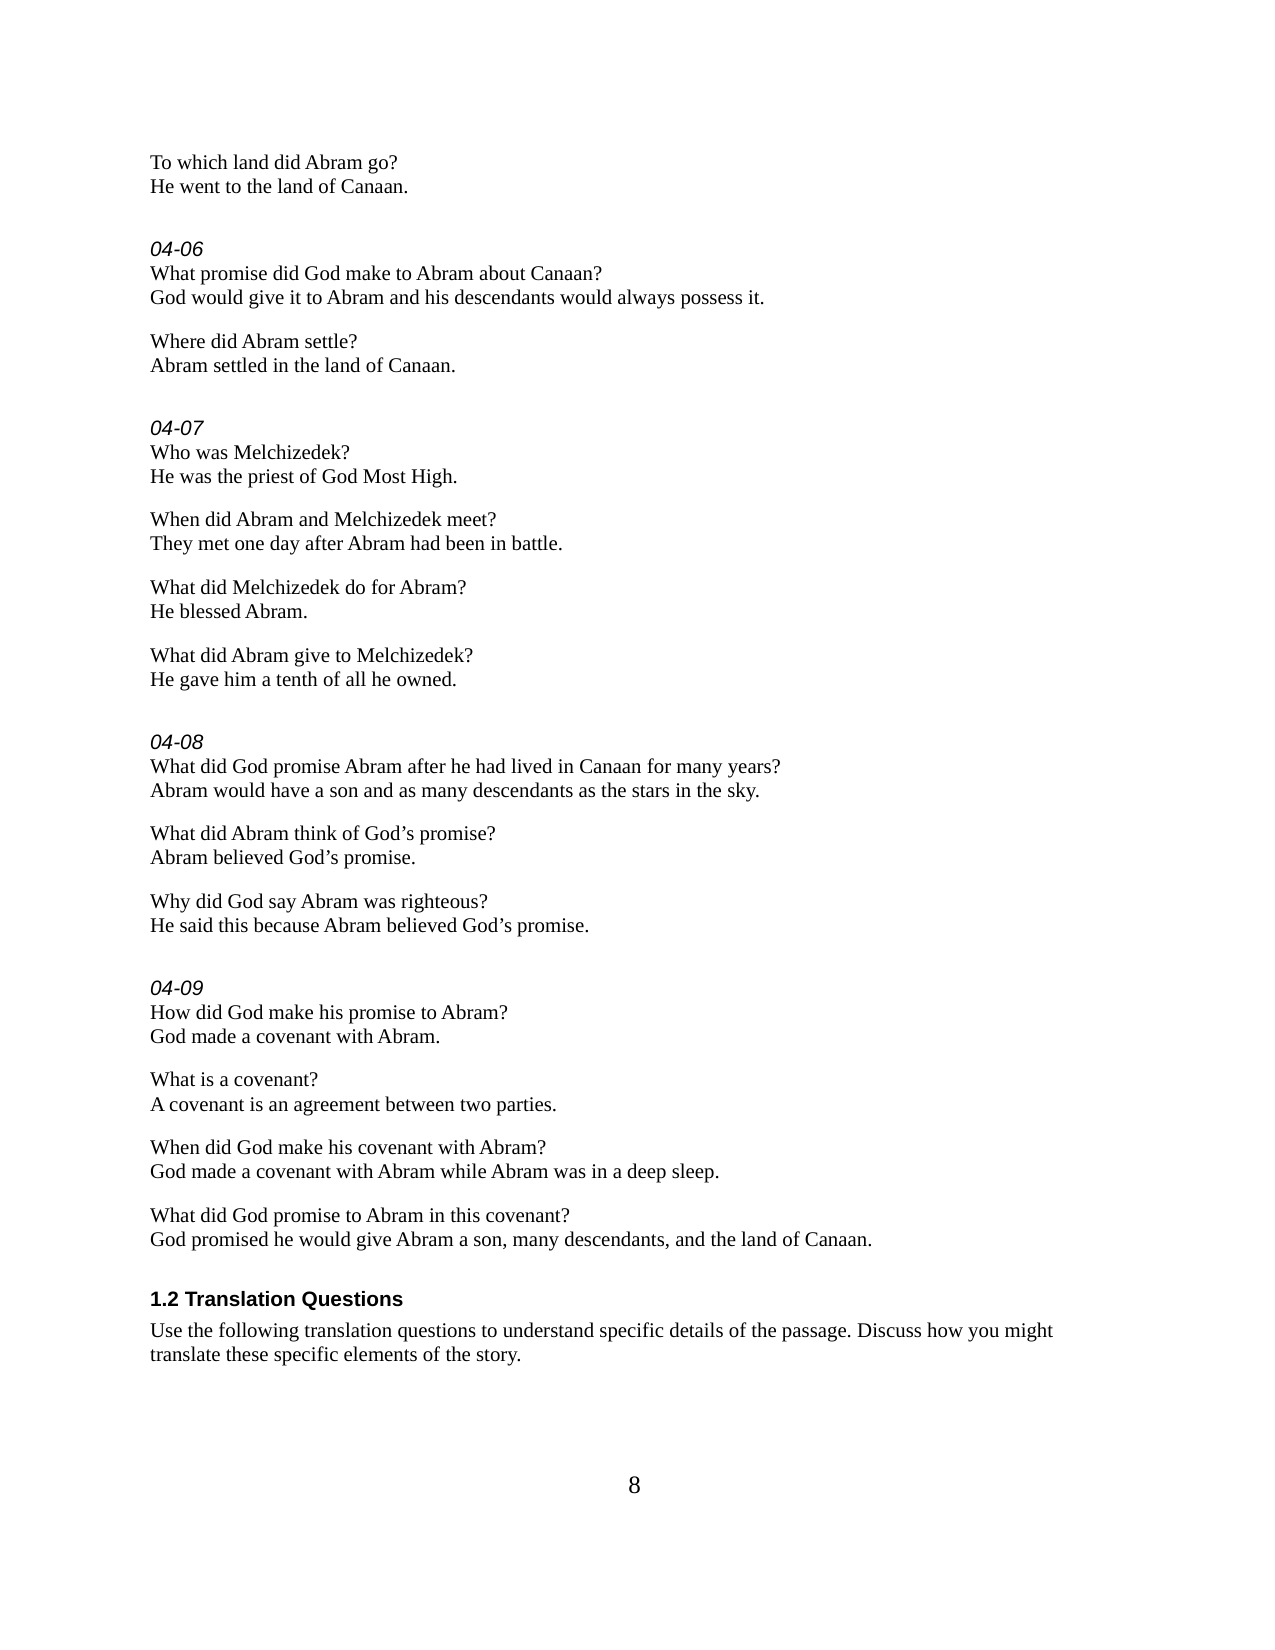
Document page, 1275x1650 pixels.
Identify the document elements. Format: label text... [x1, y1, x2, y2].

subtitle 04-06 [150, 237, 1125, 261]
text Use the following translation questions to understand specific details of the passage. Discuss how you might translate these specific elements of the story. [150, 1318, 1125, 1366]
subtitle 04-07 [150, 416, 1125, 440]
text What is a covenant? A covenant is an agreement between two parties. [150, 1067, 1125, 1116]
text What did Abram think of God’s promise? Abram believed God’s promise. [150, 821, 1125, 869]
text Where did Abram settle? Abram settled in the land of Canaan. [150, 329, 1125, 377]
text Who was Melchizedek? He was the priest of God Most High. [150, 440, 1125, 488]
text What did Melchizedek do for Abram? He blessed Abram. [150, 575, 1125, 623]
text What did God promise to Abram in this covenant? God promised he would give Abram a son, many descendants, and the land of Canaan. [150, 1203, 1125, 1251]
text What promise did God make to Abram about Canaan? God would give it to Abram and his descendants would always possess it. [150, 261, 1125, 309]
text Why did God say Abram was righteous? He said this because Abram believed God’s promise. [150, 889, 1125, 937]
text To which land did Abram go? He went to the land of Canaan. [150, 150, 1125, 198]
text How did God make his promise to Abram? God made a covenant with Abram. [150, 1000, 1125, 1048]
subtitle 1.2 Translation Questions [150, 1287, 1125, 1311]
subtitle 04-09 [150, 976, 1125, 1000]
text When did Abram and Melchizedek meet? They met one day after Abram had been in battle. [150, 507, 1125, 555]
text When did God make his covenant with Abram? God made a covenant with Abram while Abram was in a deep sleep. [150, 1135, 1125, 1183]
text What did God promise Abram after he had lived in Canaan for many years? Abram would have a son and as many descendants as the stars in the sky. [150, 753, 1125, 802]
subtitle 04-08 [150, 729, 1125, 753]
text What did Abram give to Melchizedek? He gave him a tenth of all he owned. [150, 642, 1125, 691]
